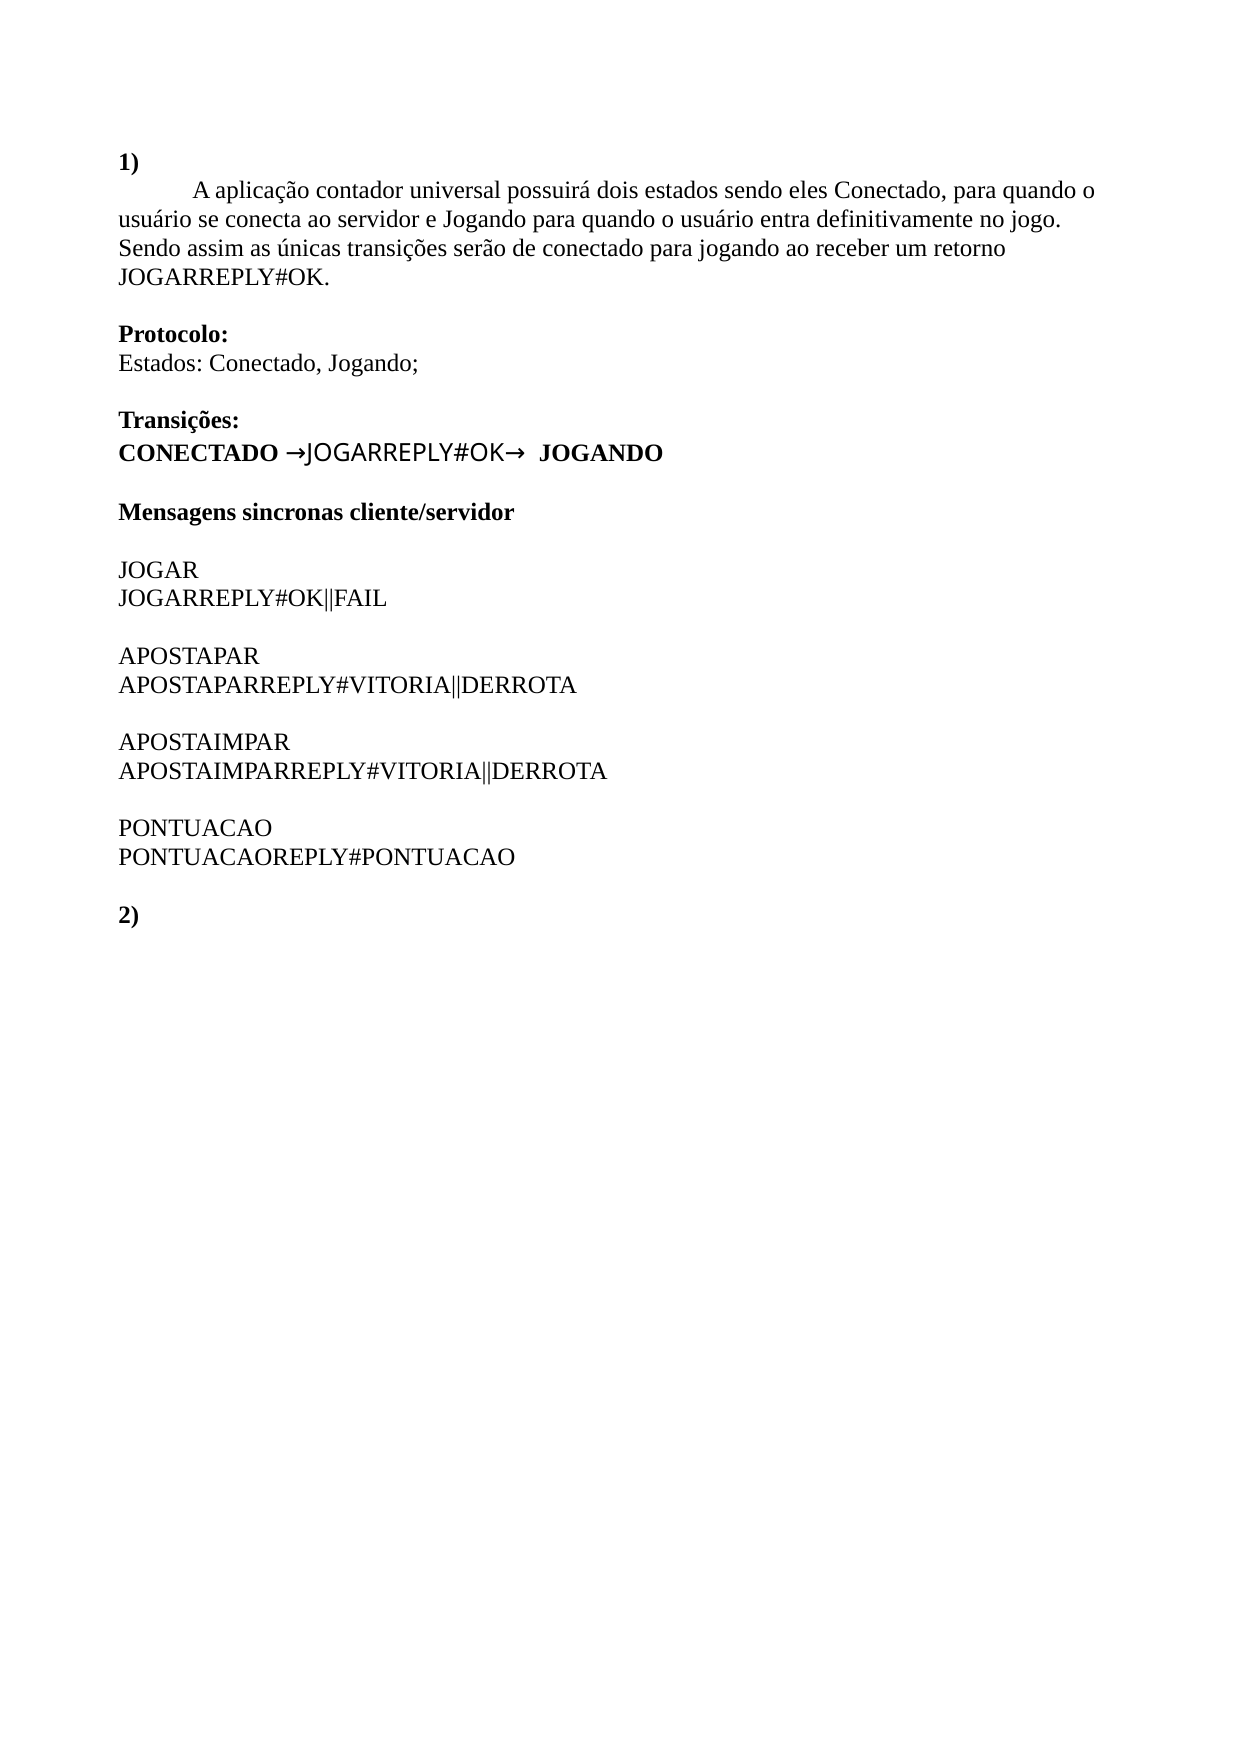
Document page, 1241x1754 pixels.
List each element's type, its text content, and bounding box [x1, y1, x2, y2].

text 2) [118, 900, 1122, 928]
text Transições: [118, 406, 1122, 434]
text PONTUACAO [118, 813, 1122, 842]
text Protocolo: [118, 319, 1122, 348]
text APOSTAPAR [118, 641, 1122, 670]
text Estados: Conectado, Jogando; [118, 348, 1122, 377]
text APOSTAPARREPLY#VITORIA||DERROTA [118, 670, 1122, 698]
text PONTUACAOREPLY#PONTUACAO [118, 842, 1122, 871]
text JOGARREPLY#OK||FAIL [118, 583, 1122, 612]
text APOSTAIMPAR [118, 727, 1122, 756]
text JOGAR [118, 555, 1122, 583]
text 1) [118, 147, 1122, 176]
text CONECTADO →JOGARREPLY#OK→ JOGANDO [118, 434, 1122, 468]
text Mensagens sincronas cliente/servidor [118, 497, 1122, 526]
text APOSTAIMPARREPLY#VITORIA||DERROTA [118, 756, 1122, 785]
text A aplicação contador universal possuirá dois estados sendo eles Conectado, para quando o usuário se conecta ao servidor e Jogando para quando o usuário entra definitivamente no jogo. Sendo assim as únicas transições serão de conectado para jogando ao receber um retorno JOGARREPLY#OK. [118, 176, 1122, 291]
